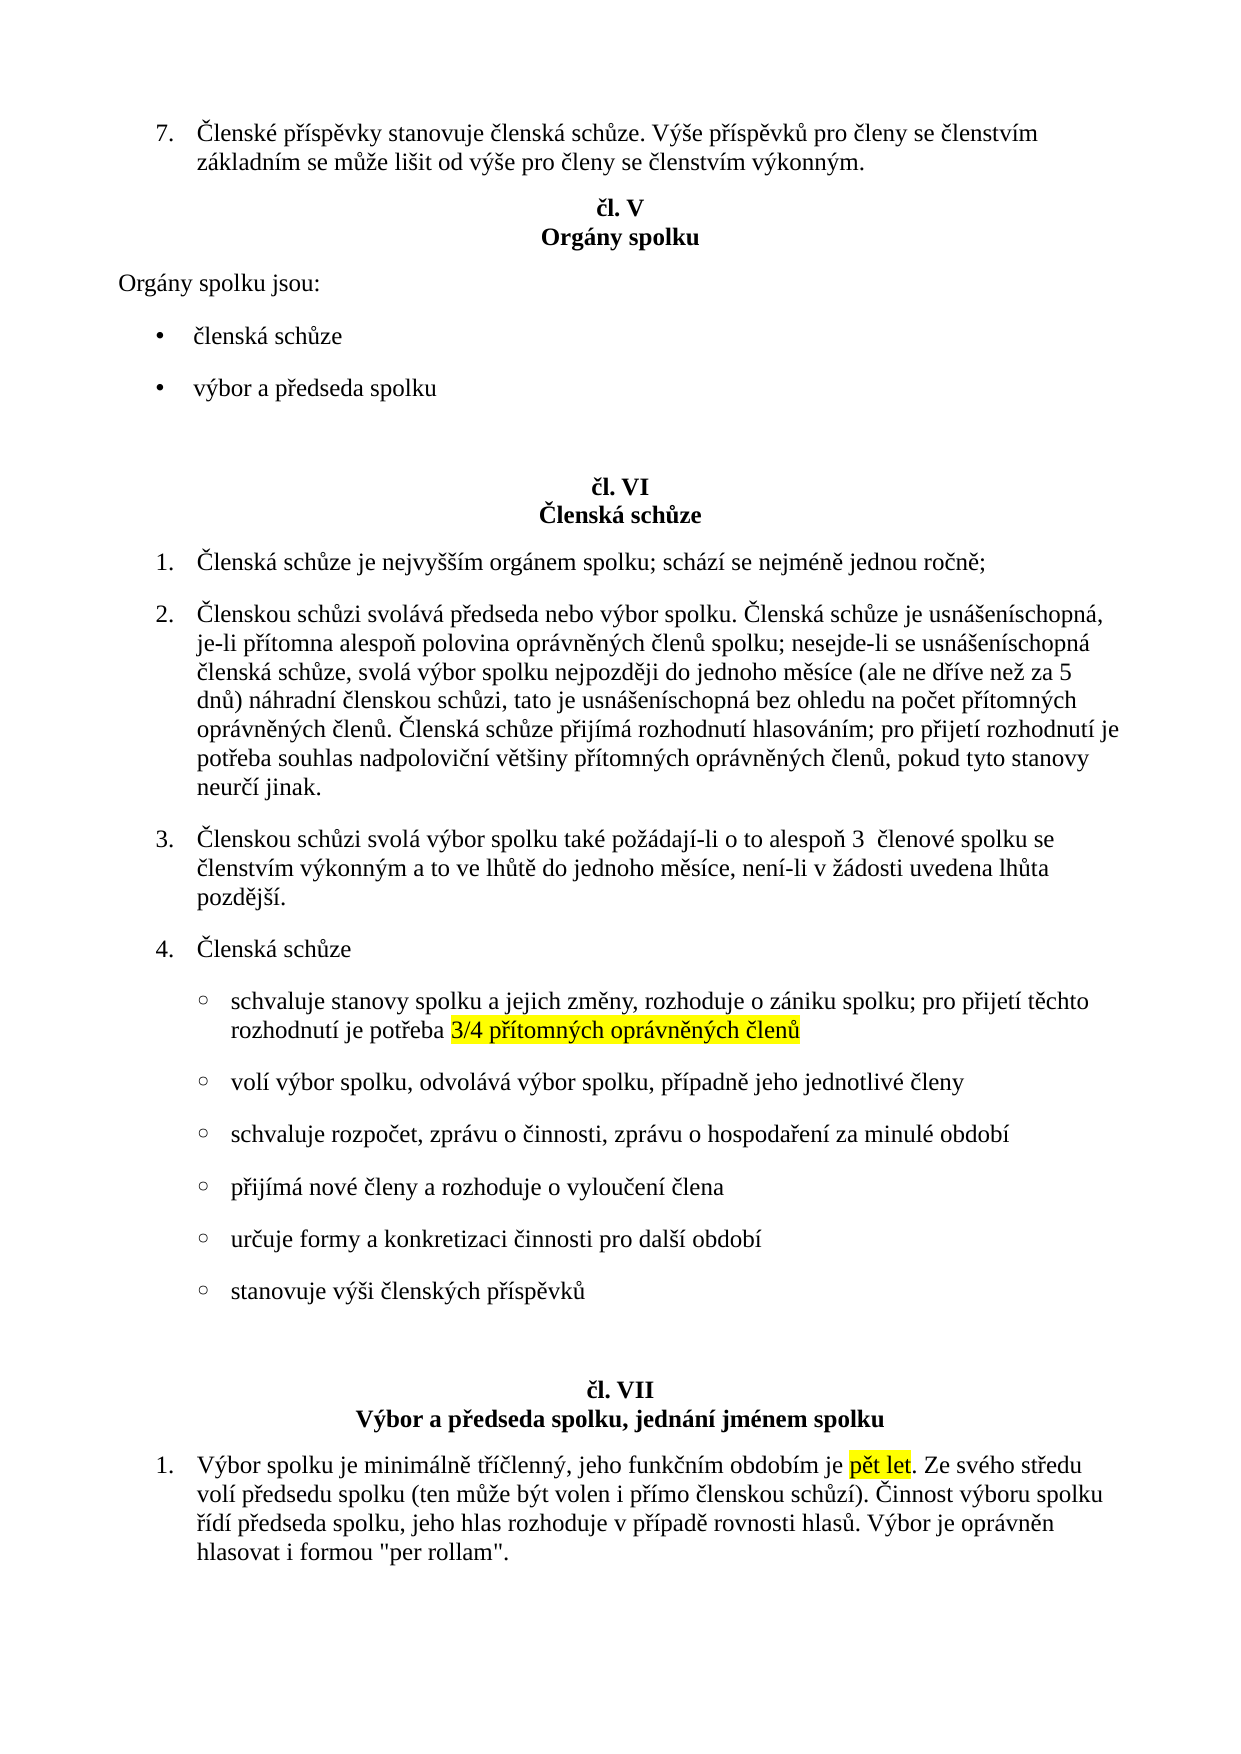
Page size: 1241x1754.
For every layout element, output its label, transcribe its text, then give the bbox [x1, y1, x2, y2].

list schvaluje stanovy spolku a jejich změny, rozhoduje o zániku spolku; pro přijetí těchto rozhodnutí je potřeba 3/4 přítomných oprávněných členů [193, 986, 1122, 1044]
list Členská schůze [155, 934, 1122, 963]
list přijímá nové členy a rozhoduje o vyloučení člena [193, 1172, 1122, 1201]
list členská schůze [156, 321, 1122, 349]
list Členskou schůzi svolává předseda nebo výbor spolku. Členská schůze je usnášeníschopná, je-li přítomna alespoň polovina oprávněných členů spolku; nesejde-li se usnášeníschopná členská schůze, svolá výbor spolku nejpozději do jednoho měsíce (ale ne dříve než za 5 dnů) náhradní členskou schůzi, tato je usnášeníschopná bez ohledu na počet přítomných oprávněných členů. Členská schůze přijímá rozhodnutí hlasováním; pro přijetí rozhodnutí je potřeba souhlas nadpoloviční většiny přítomných oprávněných členů, pokud tyto stanovy neurčí jinak. [155, 599, 1122, 801]
list stanovuje výši členských příspěvků [193, 1276, 1122, 1305]
text čl. V Orgány spolku [118, 193, 1122, 251]
list Členská schůze je nejvyšším orgánem spolku; schází se nejméně jednou ročně; [155, 547, 1122, 576]
text čl. VI Členská schůze [118, 472, 1122, 529]
list schvaluje rozpočet, zprávu o činnosti, zprávu o hospodaření za minulé období [193, 1119, 1122, 1148]
text Orgány spolku jsou: [118, 268, 1122, 297]
list Výbor spolku je minimálně tříčlenný, jeho funkčním obdobím je pět let. Ze svého středu volí předsedu spolku (ten může být volen i přímo členskou schůzí). Činnost výboru spolku řídí předseda spolku, jeho hlas rozhoduje v případě rovnosti hlasů. Výbor je oprávněn hlasovat i formou "per rollam". [155, 1450, 1122, 1565]
list Členské příspěvky stanovuje členská schůze. Výše příspěvků pro členy se členstvím základním se může lišit od výše pro členy se členstvím výkonným. [155, 118, 1122, 176]
text čl. VII Výbor a předseda spolku, jednání jménem spolku [118, 1375, 1122, 1433]
list určuje formy a konkretizaci činnosti pro další období [193, 1224, 1122, 1253]
list volí výbor spolku, odvolává výbor spolku, případně jeho jednotlivé členy [193, 1067, 1122, 1096]
list Členskou schůzi svolá výbor spolku také požádají-li o to alespoň 3 členové spolku se členstvím výkonným a to ve lhůtě do jednoho měsíce, není-li v žádosti uvedena lhůta pozdější. [155, 824, 1122, 910]
list výbor a předseda spolku [156, 373, 1122, 402]
